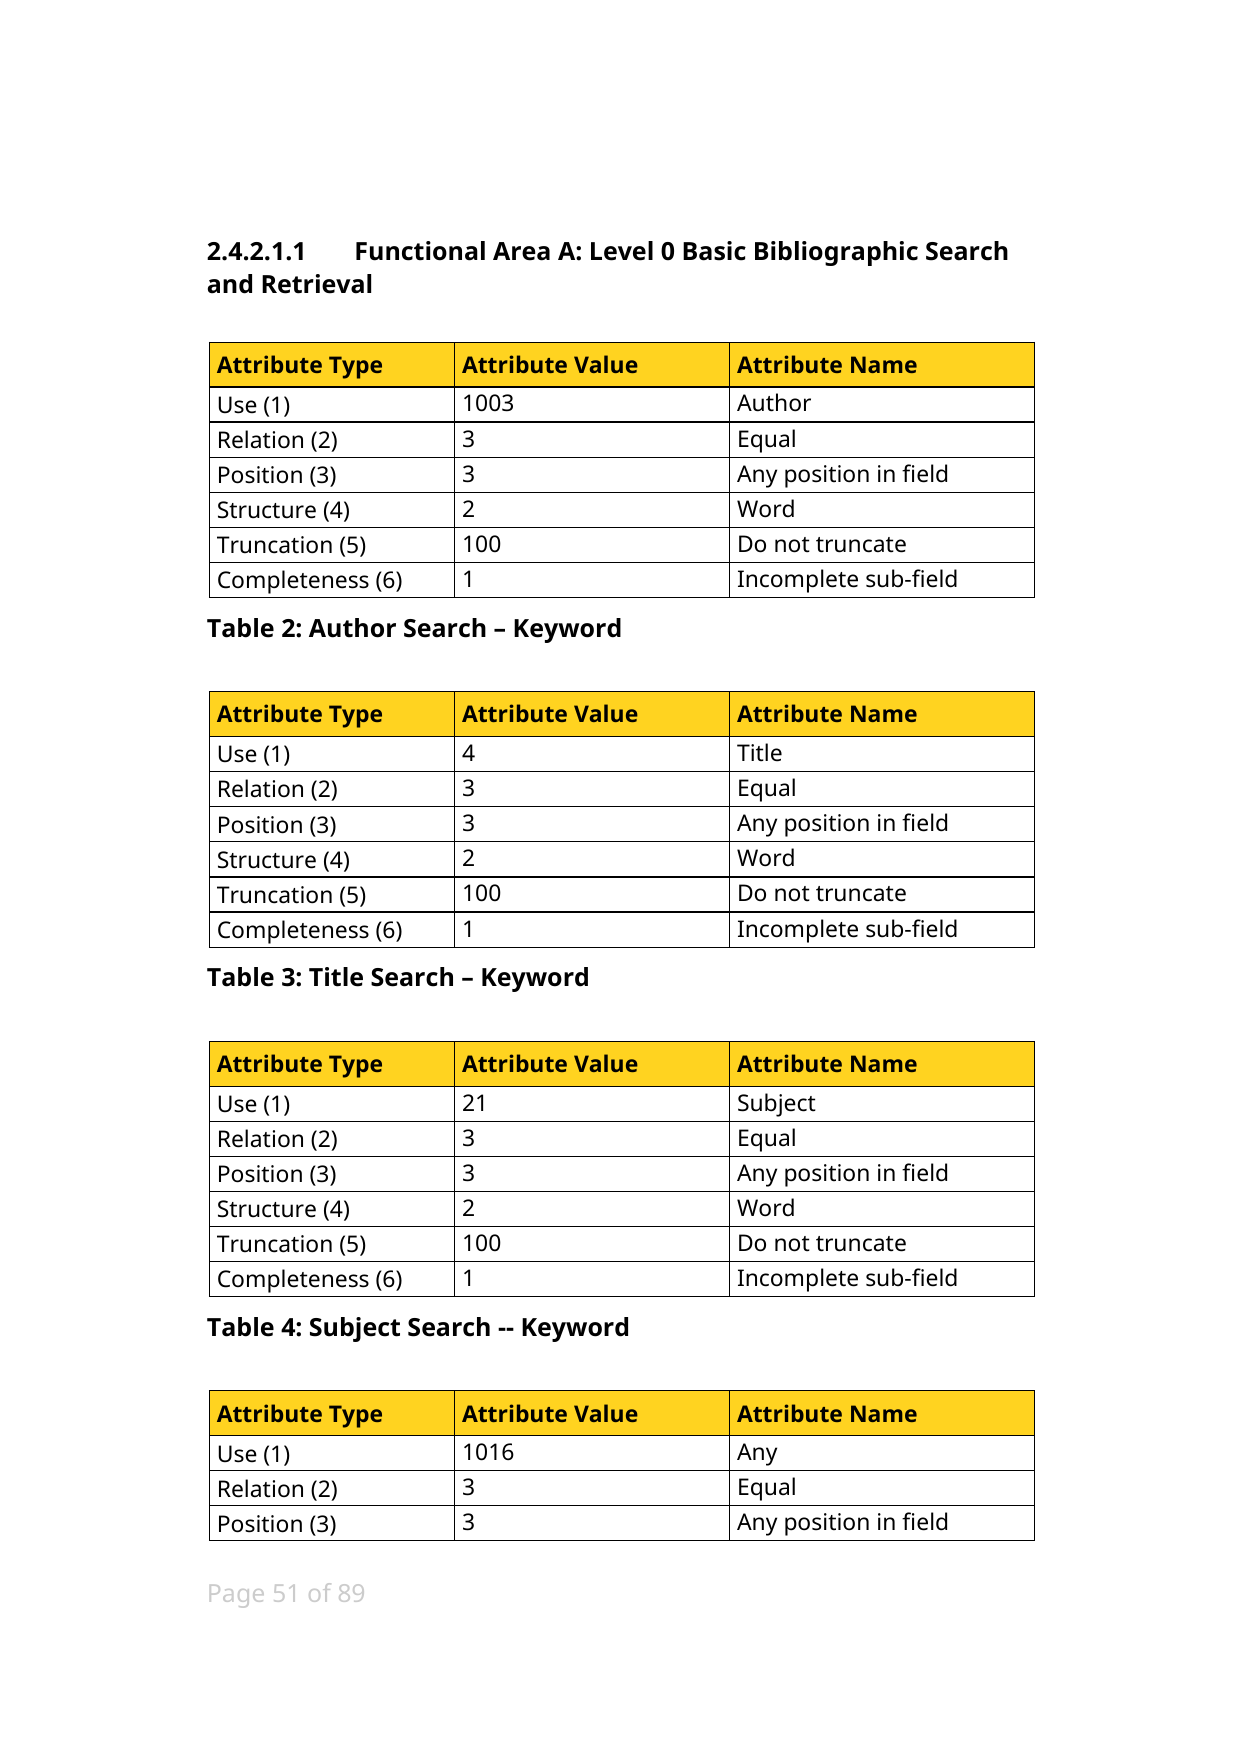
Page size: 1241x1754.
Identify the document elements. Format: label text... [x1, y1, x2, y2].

table_cell 100 [455, 878, 729, 911]
table_cell Use (1) [210, 1087, 454, 1121]
table_header Attribute Value [455, 1391, 729, 1435]
table_cell Relation (2) [210, 1471, 454, 1505]
table_header Attribute Value [455, 343, 729, 386]
table_header Attribute Name [730, 1042, 1034, 1086]
table_cell Position (3) [210, 1157, 454, 1191]
table_cell Position (3) [210, 807, 454, 841]
table_cell Author [730, 388, 1034, 421]
table_header Attribute Type [210, 1391, 454, 1435]
table_cell 3 [455, 458, 729, 492]
text Table 4: Subject Search -- Keyword [207, 1310, 1033, 1344]
table_cell Relation (2) [210, 772, 454, 806]
table_cell Word [730, 493, 1034, 527]
table_cell Do not truncate [730, 1227, 1034, 1261]
table_cell 3 [455, 1506, 729, 1540]
table_cell Position (3) [210, 458, 454, 492]
table_cell Use (1) [210, 737, 454, 771]
table_cell Equal [730, 1471, 1034, 1505]
table_header Attribute Name [730, 692, 1034, 736]
table_cell 3 [455, 807, 729, 841]
table_header Attribute Type [210, 1042, 454, 1086]
table_cell Equal [730, 1122, 1034, 1156]
table_cell Incomplete sub-field [730, 1262, 1034, 1296]
table_header Attribute Type [210, 692, 454, 736]
table_cell Completeness (6) [210, 563, 454, 597]
table_cell 1 [455, 563, 729, 597]
table_cell Completeness (6) [210, 1262, 454, 1296]
text Table 2: Author Search – Keyword [207, 611, 1033, 644]
table_cell Any position in field [730, 458, 1034, 492]
table_cell 1 [455, 1262, 729, 1296]
table_cell 1 [455, 913, 729, 947]
table_cell Any position in field [730, 1157, 1034, 1191]
table_cell Subject [730, 1087, 1034, 1121]
table_cell Incomplete sub-field [730, 563, 1034, 597]
table_cell Do not truncate [730, 878, 1034, 911]
table_cell 1003 [455, 388, 729, 421]
table_cell Any position in field [730, 1506, 1034, 1540]
table_header Attribute Name [730, 1391, 1034, 1435]
table_cell 100 [455, 1227, 729, 1261]
table_header Attribute Type [210, 343, 454, 386]
subtitle Functional Area A: Level 0 Basic Bibliographic Search and Retrieval [207, 233, 1033, 301]
table_cell 1016 [455, 1436, 729, 1470]
table_cell Equal [730, 772, 1034, 806]
table_cell Completeness (6) [210, 913, 454, 947]
table_cell Incomplete sub-field [730, 913, 1034, 947]
table_cell 21 [455, 1087, 729, 1121]
table_cell 2 [455, 493, 729, 527]
table_cell 4 [455, 737, 729, 771]
table_cell 3 [455, 772, 729, 806]
table_cell Structure (4) [210, 1192, 454, 1226]
table_cell 2 [455, 842, 729, 876]
table_cell 3 [455, 1122, 729, 1156]
table_cell Use (1) [210, 1436, 454, 1470]
table_cell Truncation (5) [210, 528, 454, 562]
table_cell Relation (2) [210, 423, 454, 457]
table_cell Do not truncate [730, 528, 1034, 562]
table_cell Truncation (5) [210, 1227, 454, 1261]
table_cell Structure (4) [210, 842, 454, 876]
table_cell 2 [455, 1192, 729, 1226]
table_cell Relation (2) [210, 1122, 454, 1156]
table_cell 3 [455, 1157, 729, 1191]
table_cell 3 [455, 423, 729, 457]
table_cell Position (3) [210, 1506, 454, 1540]
table_header Attribute Name [730, 343, 1034, 386]
table_cell Word [730, 842, 1034, 876]
table_cell 100 [455, 528, 729, 562]
table_cell Use (1) [210, 388, 454, 421]
table_header Attribute Value [455, 692, 729, 736]
table_cell Title [730, 737, 1034, 771]
text Table 3: Title Search – Keyword [207, 960, 1033, 994]
table_cell Any [730, 1436, 1034, 1470]
table_cell Any position in field [730, 807, 1034, 841]
table_cell 3 [455, 1471, 729, 1505]
table_cell Equal [730, 423, 1034, 457]
table_cell Word [730, 1192, 1034, 1226]
table_header Attribute Value [455, 1042, 729, 1086]
table_cell Truncation (5) [210, 878, 454, 911]
table_cell Structure (4) [210, 493, 454, 527]
